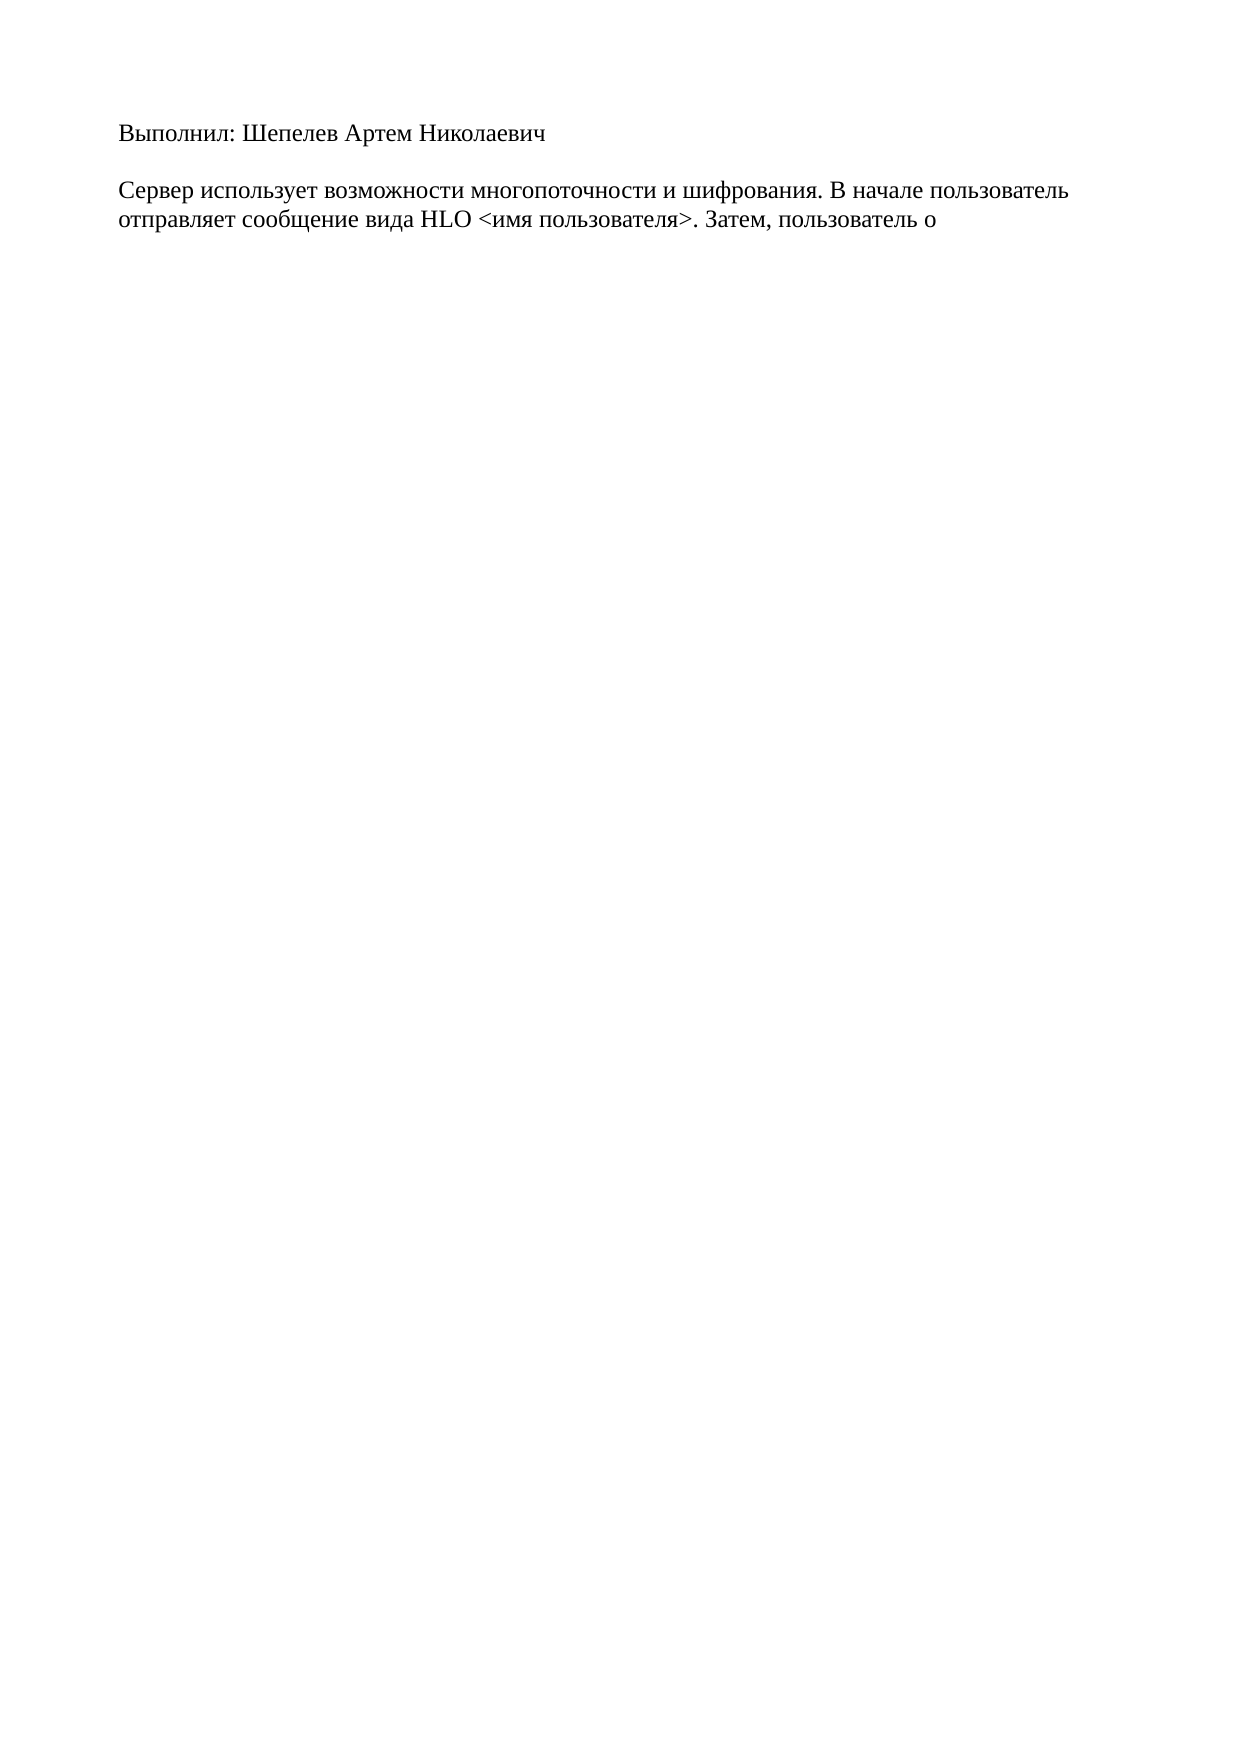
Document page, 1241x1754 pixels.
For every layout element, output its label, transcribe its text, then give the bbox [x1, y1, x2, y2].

text Сервер использует возможности многопоточности и шифрования. В начале пользователь отправляет сообщение вида HLO <имя пользователя>. Затем, пользователь о [118, 176, 1122, 233]
text Выполнил: Шепелев Артем Николаевич [118, 118, 1122, 147]
